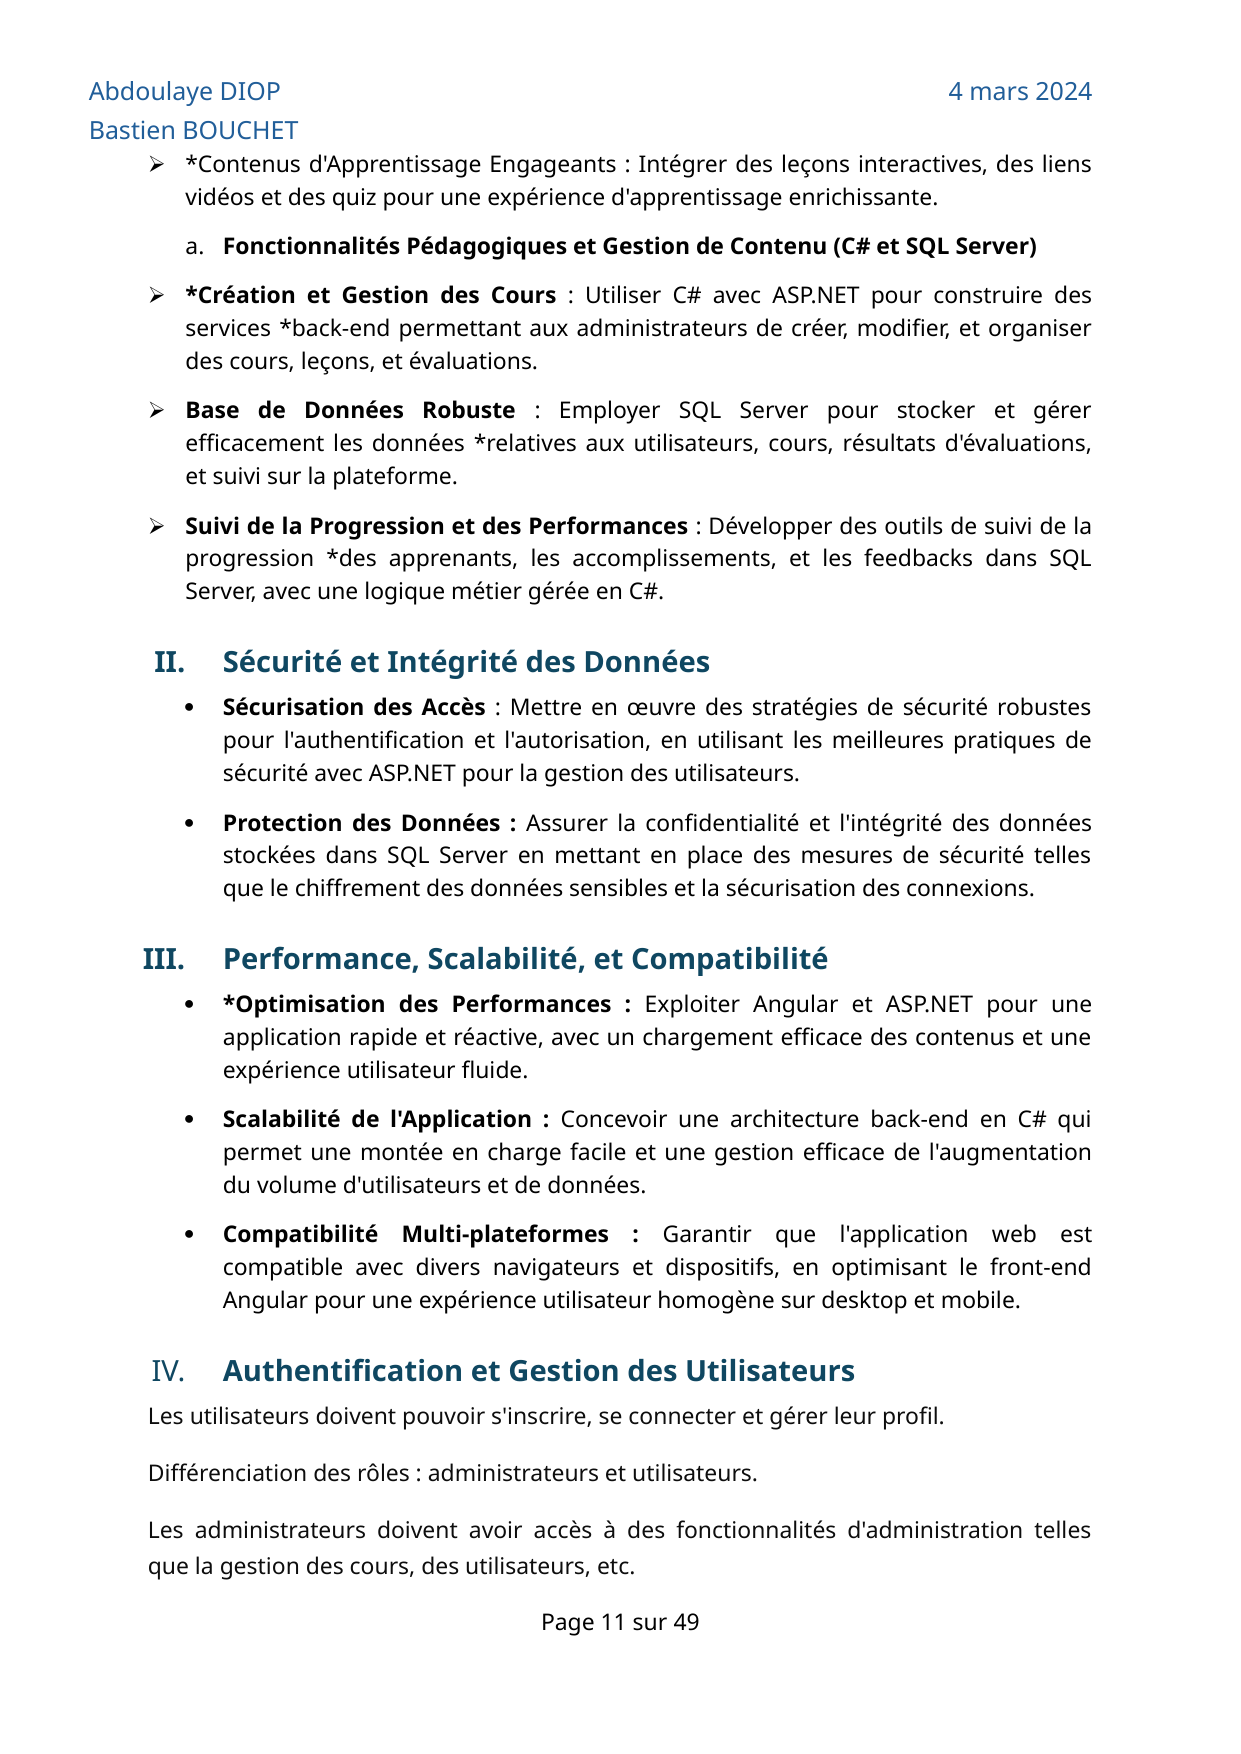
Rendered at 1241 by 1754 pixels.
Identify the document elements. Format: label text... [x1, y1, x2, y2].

text Les administrateurs doivent avoir accès à des fonctionnalités d'administration telles que la gestion des cours, des utilisateurs, etc. [148, 1514, 1093, 1581]
list Protection des Données : Assurer la confidentialité et l'intégrité des données stockées dans SQL Server en mettant en place des mesures de sécurité telles que le chiffrement des données sensibles et la sécurisation des connexions. [185, 806, 1093, 903]
list Scalabilité de l'Application : Concevoir une architecture back-end en C# qui permet une montée en charge facile et une gestion efficace de l'augmentation du volume d'utilisateurs et de données. [185, 1103, 1093, 1200]
list Base de Données Robuste : Employer SQL Server pour stocker et gérer efficacement les données *relatives aux utilisateurs, cours, résultats d'évaluations, et suivi sur la plateforme. [148, 394, 1093, 491]
text Les utilisateurs doivent pouvoir s'inscrire, se connecter et gérer leur profil. [148, 1400, 1093, 1431]
list Sécurité et Intégrité des Données [185, 641, 1093, 681]
list *Optimisation des Performances : Exploiter Angular et ASP.NET pour une application rapide et réactive, avec un chargement efficace des contenus et une expérience utilisateur fluide. [185, 988, 1093, 1085]
list *Création et Gestion des Cours : Utiliser C# avec ASP.NET pour construire des services *back-end permettant aux administrateurs de créer, modifier, et organiser des cours, leçons, et évaluations. [148, 279, 1093, 376]
list Compatibilité Multi-plateformes : Garantir que l'application web est compatible avec divers navigateurs et dispositifs, en optimisant le front-end Angular pour une expérience utilisateur homogène sur desktop et mobile. [185, 1218, 1093, 1315]
list *Contenus d'Apprentissage Engageants : Intégrer des leçons interactives, des liens vidéos et des quiz pour une expérience d'apprentissage enrichissante. [148, 148, 1093, 212]
text Différenciation des rôles : administrateurs et utilisateurs. [148, 1457, 1093, 1488]
list Fonctionnalités Pédagogiques et Gestion de Contenu (C# et SQL Server) [185, 230, 1093, 261]
list Suivi de la Progression et des Performances : Développer des outils de suivi de la progression *des apprenants, les accomplissements, et les feedbacks dans SQL Server, avec une logique métier gérée en C#. [148, 509, 1093, 606]
list Authentification et Gestion des Utilisateurs [185, 1350, 1093, 1390]
list Performance, Scalabilité, et Compatibilité [185, 938, 1093, 978]
list Sécurisation des Accès : Mettre en œuvre des stratégies de sécurité robustes pour l'authentification et l'autorisation, en utilisant les meilleures pratiques de sécurité avec ASP.NET pour la gestion des utilisateurs. [185, 691, 1093, 788]
